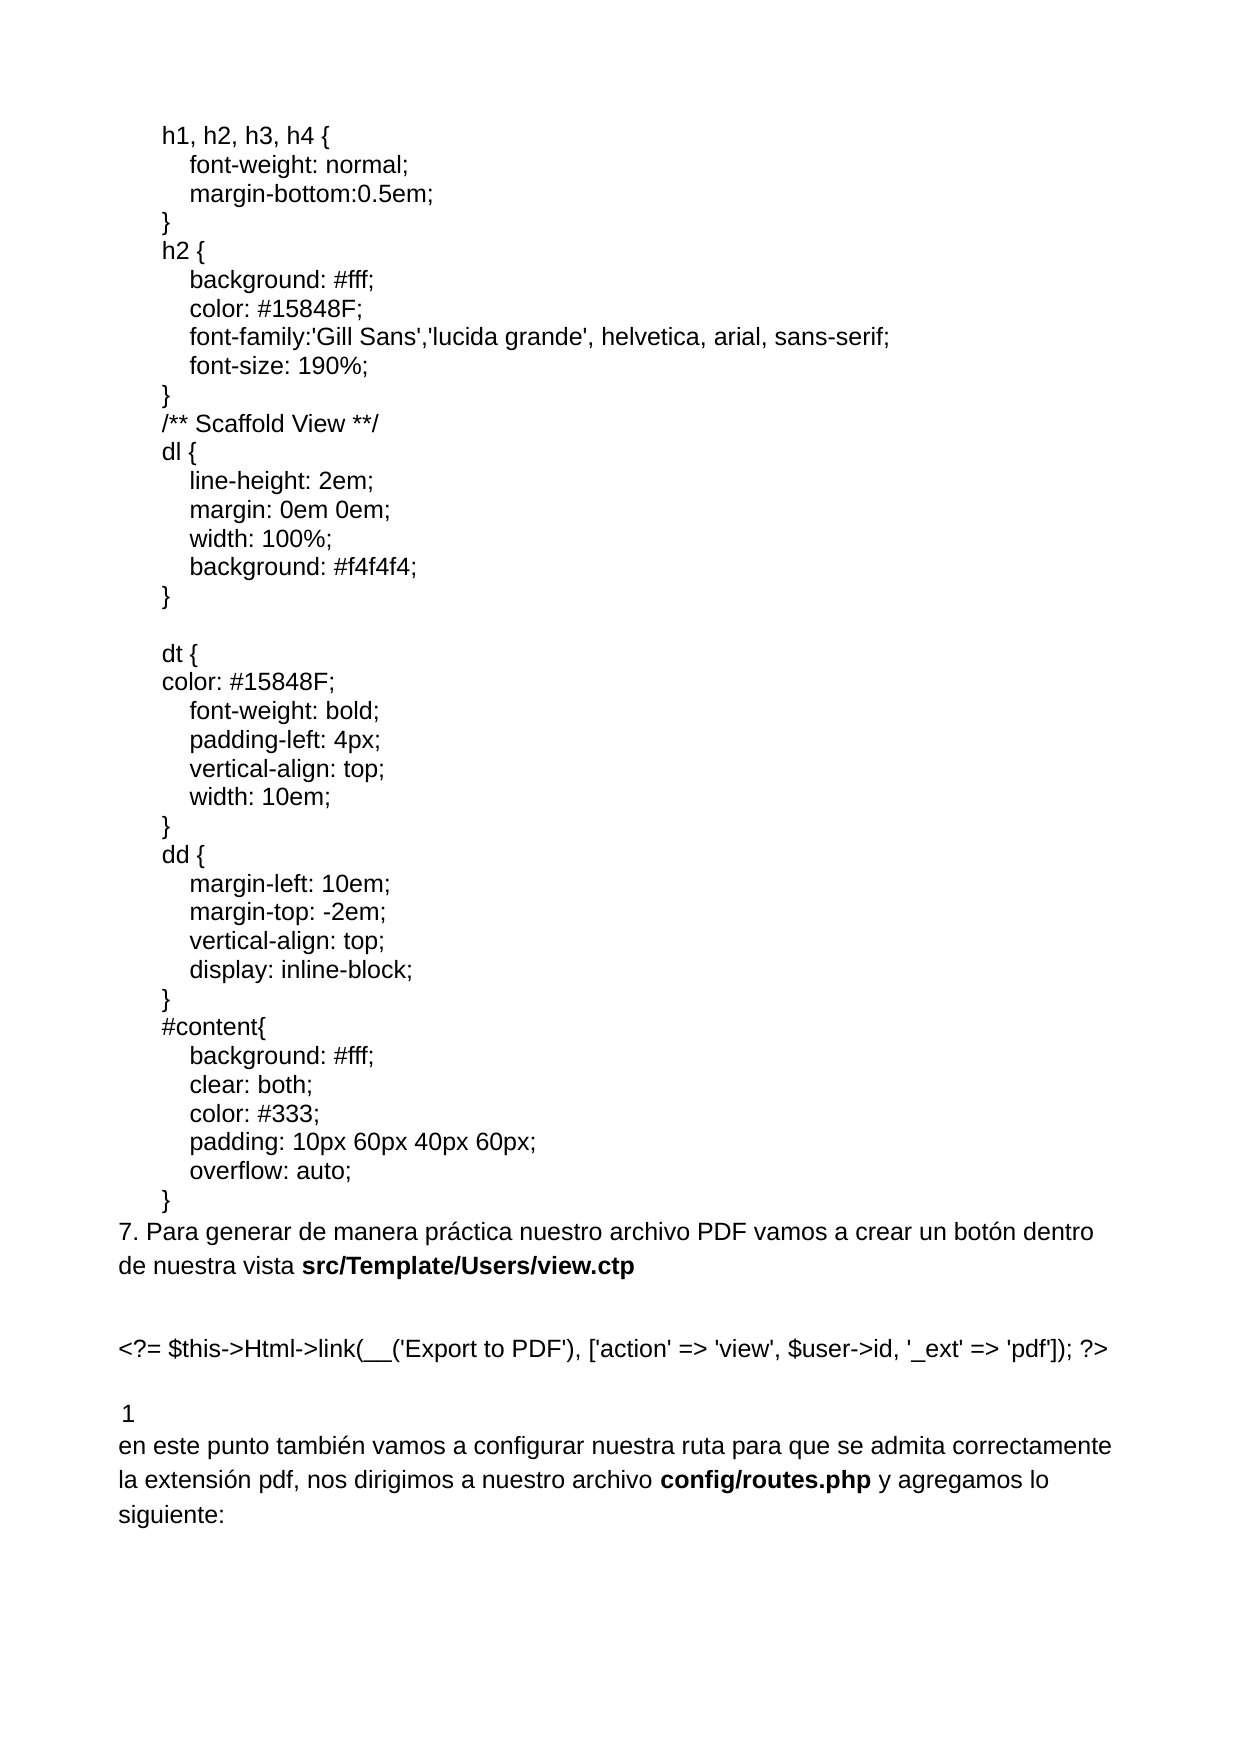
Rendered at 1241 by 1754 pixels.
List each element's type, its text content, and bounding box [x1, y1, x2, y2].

table_header 1 [118, 1388, 145, 1431]
text 7. Para generar de manera práctica nuestro archivo PDF vamos a crear un botón dentro de nuestra vista src/Template/Users/view.ctp [118, 1216, 1122, 1280]
table_header [118, 118, 159, 1216]
table_header h1, h2, h3, h4 { font-weight: normal; margin-bottom:0.5em; } h2 { background: #fff; color: #15848F; font-family:'Gill Sans','lucida grande', helvetica, arial, sans-serif; font-size: 190%; } /** Scaffold View **/ dl { line-height: 2em; margin: 0em 0em; width: 100%; background: #f4f4f4; } dt { color: #15848F; font-weight: bold; padding-left: 4px; vertical-align: top; width: 10em; } dd { margin-left: 10em; margin-top: -2em; vertical-align: top; display: inline-block; } #content{ background: #fff; clear: both; color: #333; padding: 10px 60px 40px 60px; overflow: auto; } [159, 118, 1117, 1216]
text en este punto también vamos a configurar nuestra ruta para que se admita correctamente la extensión pdf, nos dirigimos a nuestro archivo config/routes.php y agregamos lo siguiente: [118, 1431, 1122, 1528]
text <?= $this->Html->link(__('Export to PDF'), ['action' => 'view', $user->id, '_ext' => 'pdf']); ?> [118, 1325, 1122, 1362]
table_header [145, 1388, 1122, 1431]
